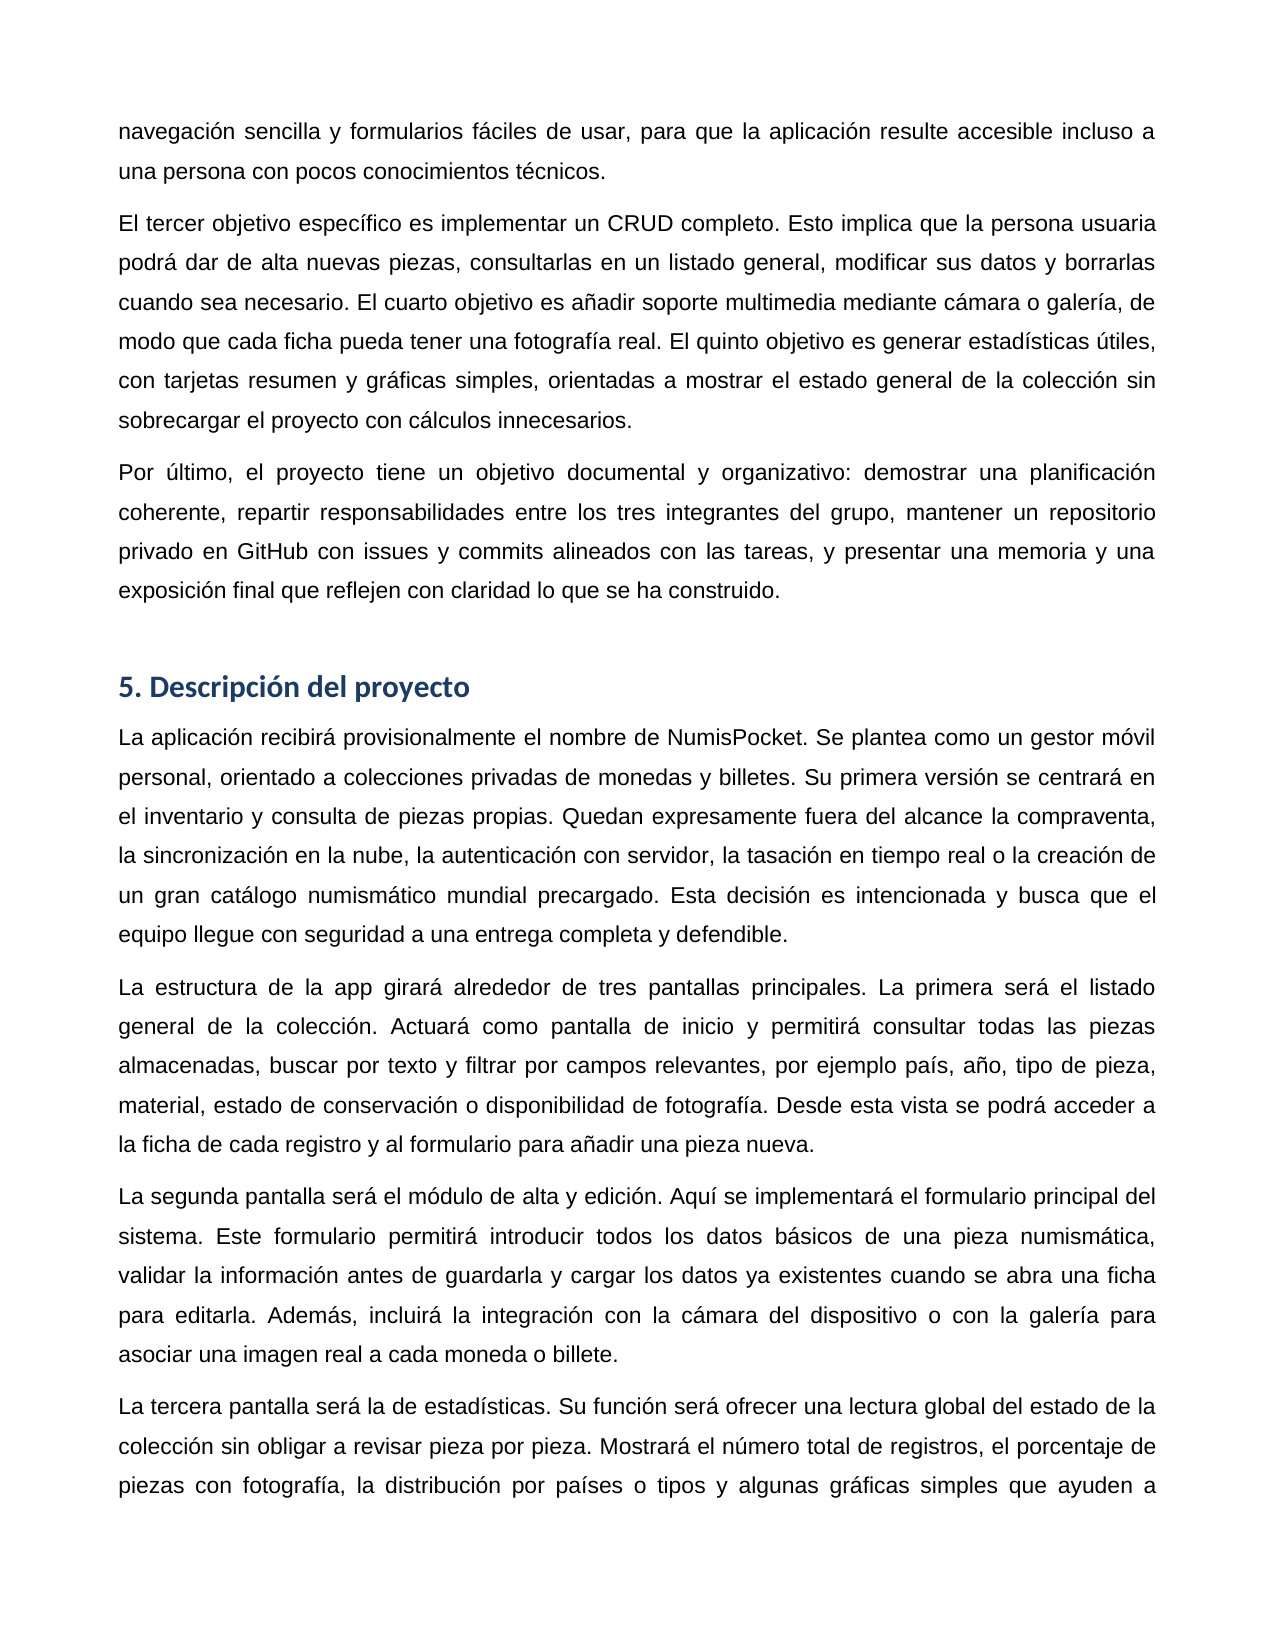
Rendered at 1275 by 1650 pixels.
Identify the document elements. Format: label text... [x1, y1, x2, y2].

text El tercer objetivo específico es implementar un CRUD completo. Esto implica que la persona usuaria podrá dar de alta nuevas piezas, consultarlas en un listado general, modificar sus datos y borrarlas cuando sea necesario. El cuarto objetivo es añadir soporte multimedia mediante cámara o galería, de modo que cada ficha pueda tener una fotografía real. El quinto objetivo es generar estadísticas útiles, con tarjetas resumen y gráficas simples, orientadas a mostrar el estado general de la colección sin sobrecargar el proyecto con cálculos innecesarios. [118, 209, 1157, 433]
text navegación sencilla y formularios fáciles de usar, para que la aplicación resulte accesible incluso a una persona con pocos conocimientos técnicos. [118, 118, 1157, 184]
text La segunda pantalla será el módulo de alta y edición. Aquí se implementará el formulario principal del sistema. Este formulario permitirá introducir todos los datos básicos de una pieza numismática, validar la información antes de guardarla y cargar los datos ya existentes cuando se abra una ficha para editarla. Además, incluirá la integración con la cámara del dispositivo o con la galería para asociar una imagen real a cada moneda o billete. [118, 1183, 1157, 1368]
text Por último, el proyecto tiene un objetivo documental y organizativo: demostrar una planificación coherente, repartir responsabilidades entre los tres integrantes del grupo, mantener un repositorio privado en GitHub con issues y commits alineados con las tareas, y presentar una memoria y una exposición final que reflejen con claridad lo que se ha construido. [118, 459, 1157, 604]
text La tercera pantalla será la de estadísticas. Su función será ofrecer una lectura global del estado de la colección sin obligar a revisar pieza por pieza. Mostrará el número total de registros, el porcentaje de piezas con fotografía, la distribución por países o tipos y algunas gráficas simples que ayuden a [118, 1393, 1157, 1498]
text La aplicación recibirá provisionalmente el nombre de NumisPocket. Se plantea como un gestor móvil personal, orientado a colecciones privadas de monedas y billetes. Su primera versión se centrará en el inventario y consulta de piezas propias. Quedan expresamente fuera del alcance la compraventa, la sincronización en la nube, la autenticación con servidor, la tasación en tiempo real o la creación de un gran catálogo numismático mundial precargado. Esta decisión es intencionada y busca que el equipo llegue con seguridad a una entrega completa y defendible. [118, 724, 1157, 948]
subtitle 5. Descripción del proyecto [118, 667, 1157, 705]
text La estructura de la app girará alrededor de tres pantallas principales. La primera será el listado general de la colección. Actuará como pantalla de inicio y permitirá consultar todas las piezas almacenadas, buscar por texto y filtrar por campos relevantes, por ejemplo país, año, tipo de pieza, material, estado de conservación o disponibilidad de fotografía. Desde esta vista se podrá acceder a la ficha de cada registro y al formulario para añadir una pieza nueva. [118, 973, 1157, 1158]
